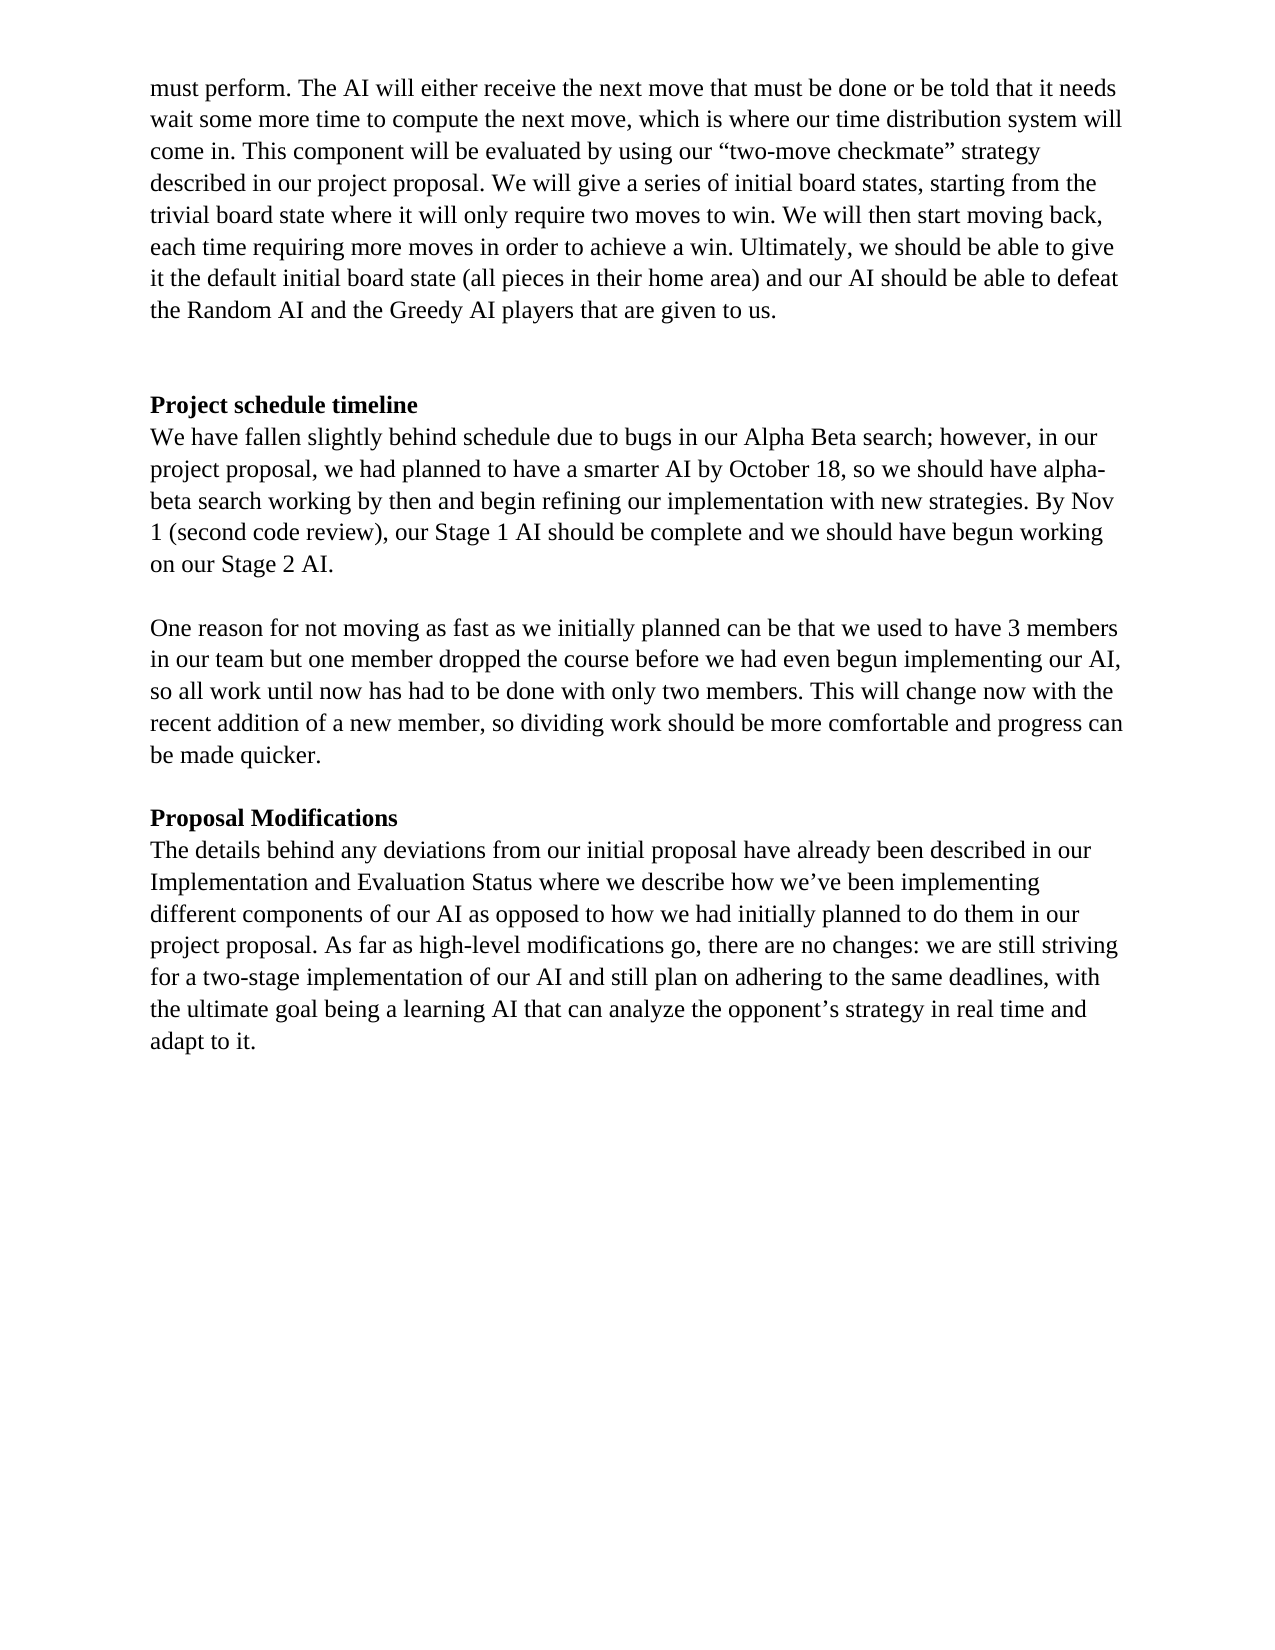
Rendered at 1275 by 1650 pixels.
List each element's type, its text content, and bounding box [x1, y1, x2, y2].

text Project schedule timeline [150, 391, 1125, 419]
text must perform. The AI will either receive the next move that must be done or be told that it needs wait some more time to compute the next move, which is where our time distribution system will come in. This component will be evaluated by using our “two-move checkmate” strategy described in our project proposal. We will give a series of initial board states, starting from the trivial board state where it will only require two moves to win. We will then start moving back, each time requiring more moves in order to achieve a win. Ultimately, we should be able to give it the default initial board state (all pieces in their home area) and our AI should be able to defeat the Random AI and the Greedy AI players that are given to us. [150, 74, 1125, 324]
text Proposal Modifications [150, 804, 1125, 832]
text One reason for not moving as fast as we initially planned can be that we used to have 3 members in our team but one member dropped the course before we had even begun implementing our AI, so all work until now has had to be done with only two members. This will change now with the recent addition of a new member, so dividing work should be more comfortable and progress can be made quicker. [150, 614, 1125, 769]
text The details behind any deviations from our initial proposal have already been described in our Implementation and Evaluation Status where we describe how we’ve been implementing different components of our AI as opposed to how we had initially planned to do them in our project proposal. As far as high-level modifications go, there are no changes: we are still striving for a two-stage implementation of our AI and still plan on adhering to the same deadlines, with the ultimate goal being a learning AI that can analyze the opponent’s strategy in real time and adapt to it. [150, 836, 1125, 1054]
text We have fallen slightly behind schedule due to bugs in our Alpha Beta search; however, in our project proposal, we had planned to have a smarter AI by October 18, so we should have alpha-beta search working by then and begin refining our implementation with new strategies. By Nov 1 (second code review), our Stage 1 AI should be complete and we should have begun working on our Stage 2 AI. [150, 423, 1125, 578]
